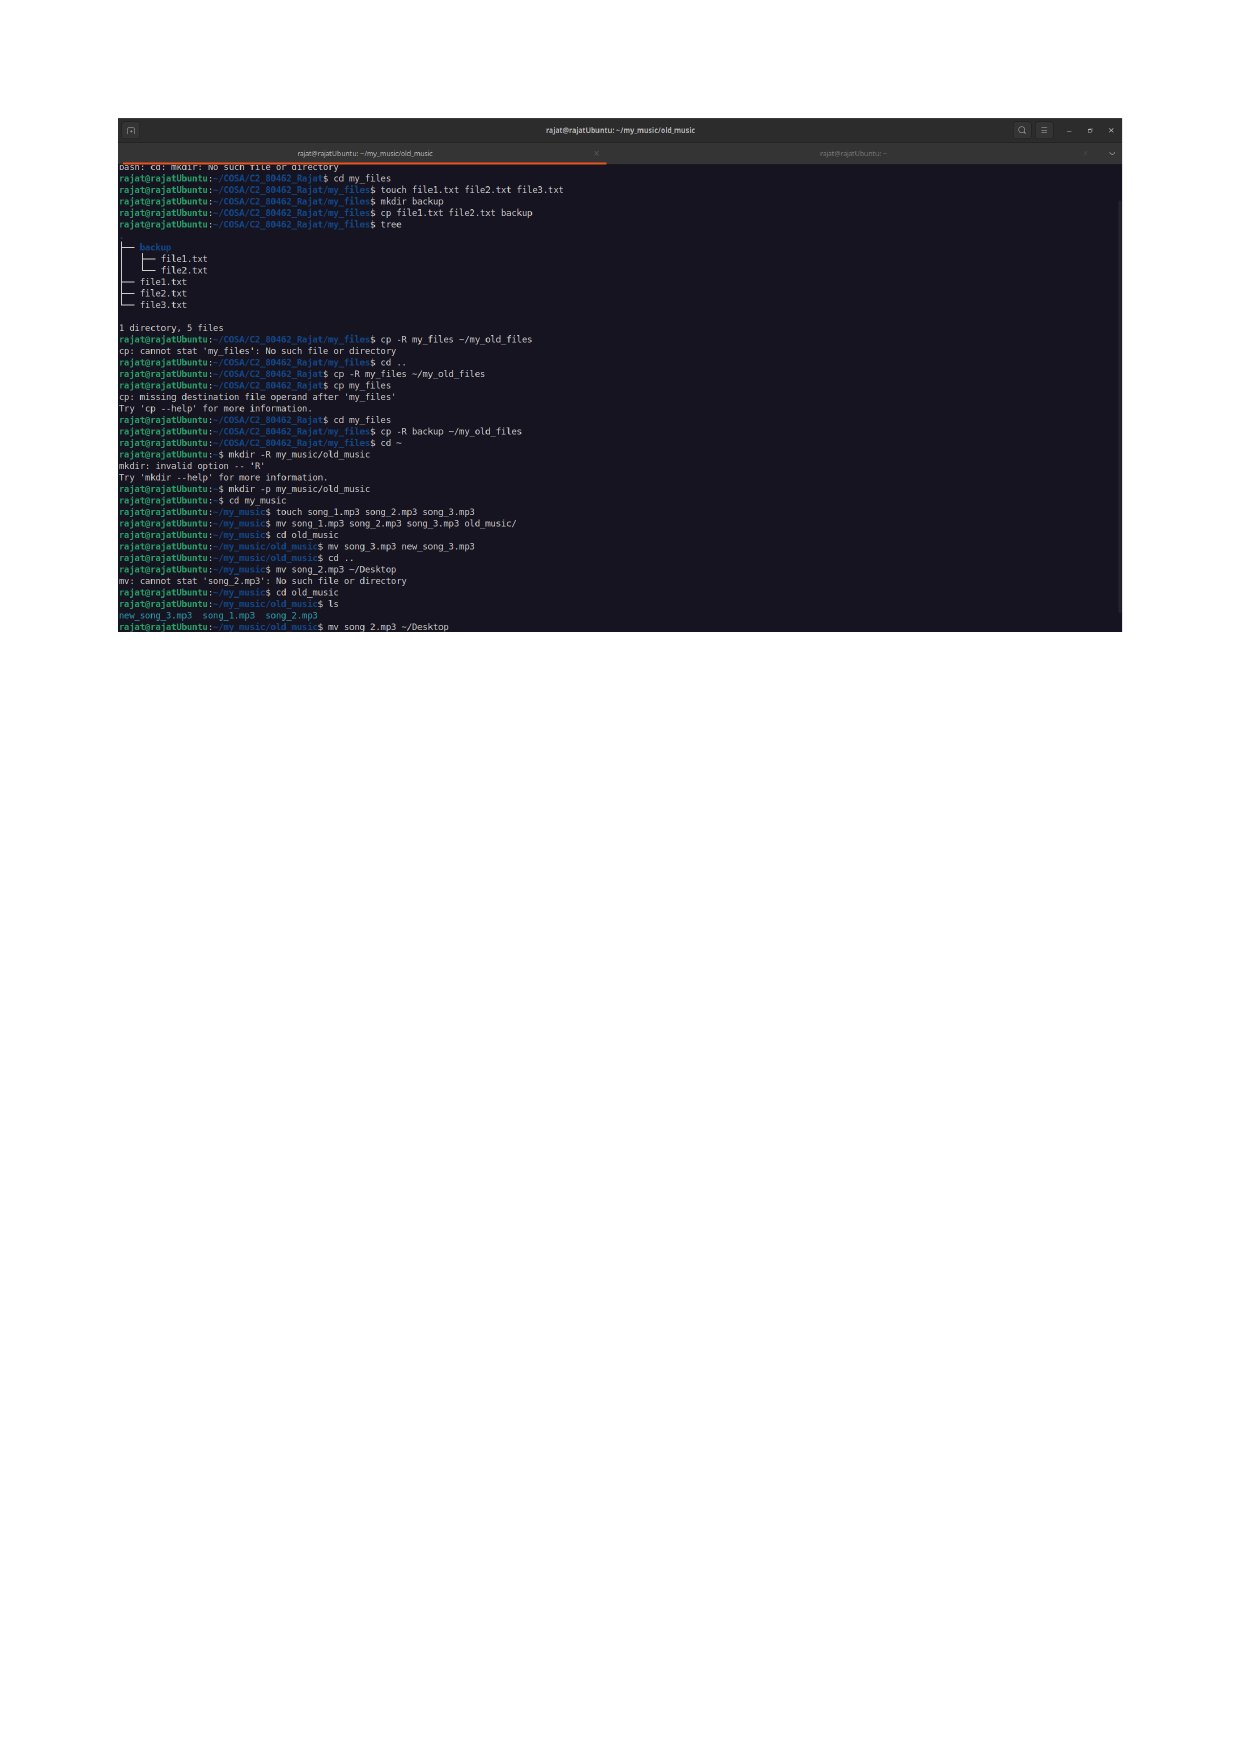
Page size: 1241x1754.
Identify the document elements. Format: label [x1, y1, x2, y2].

picture [118, 118, 1123, 632]
